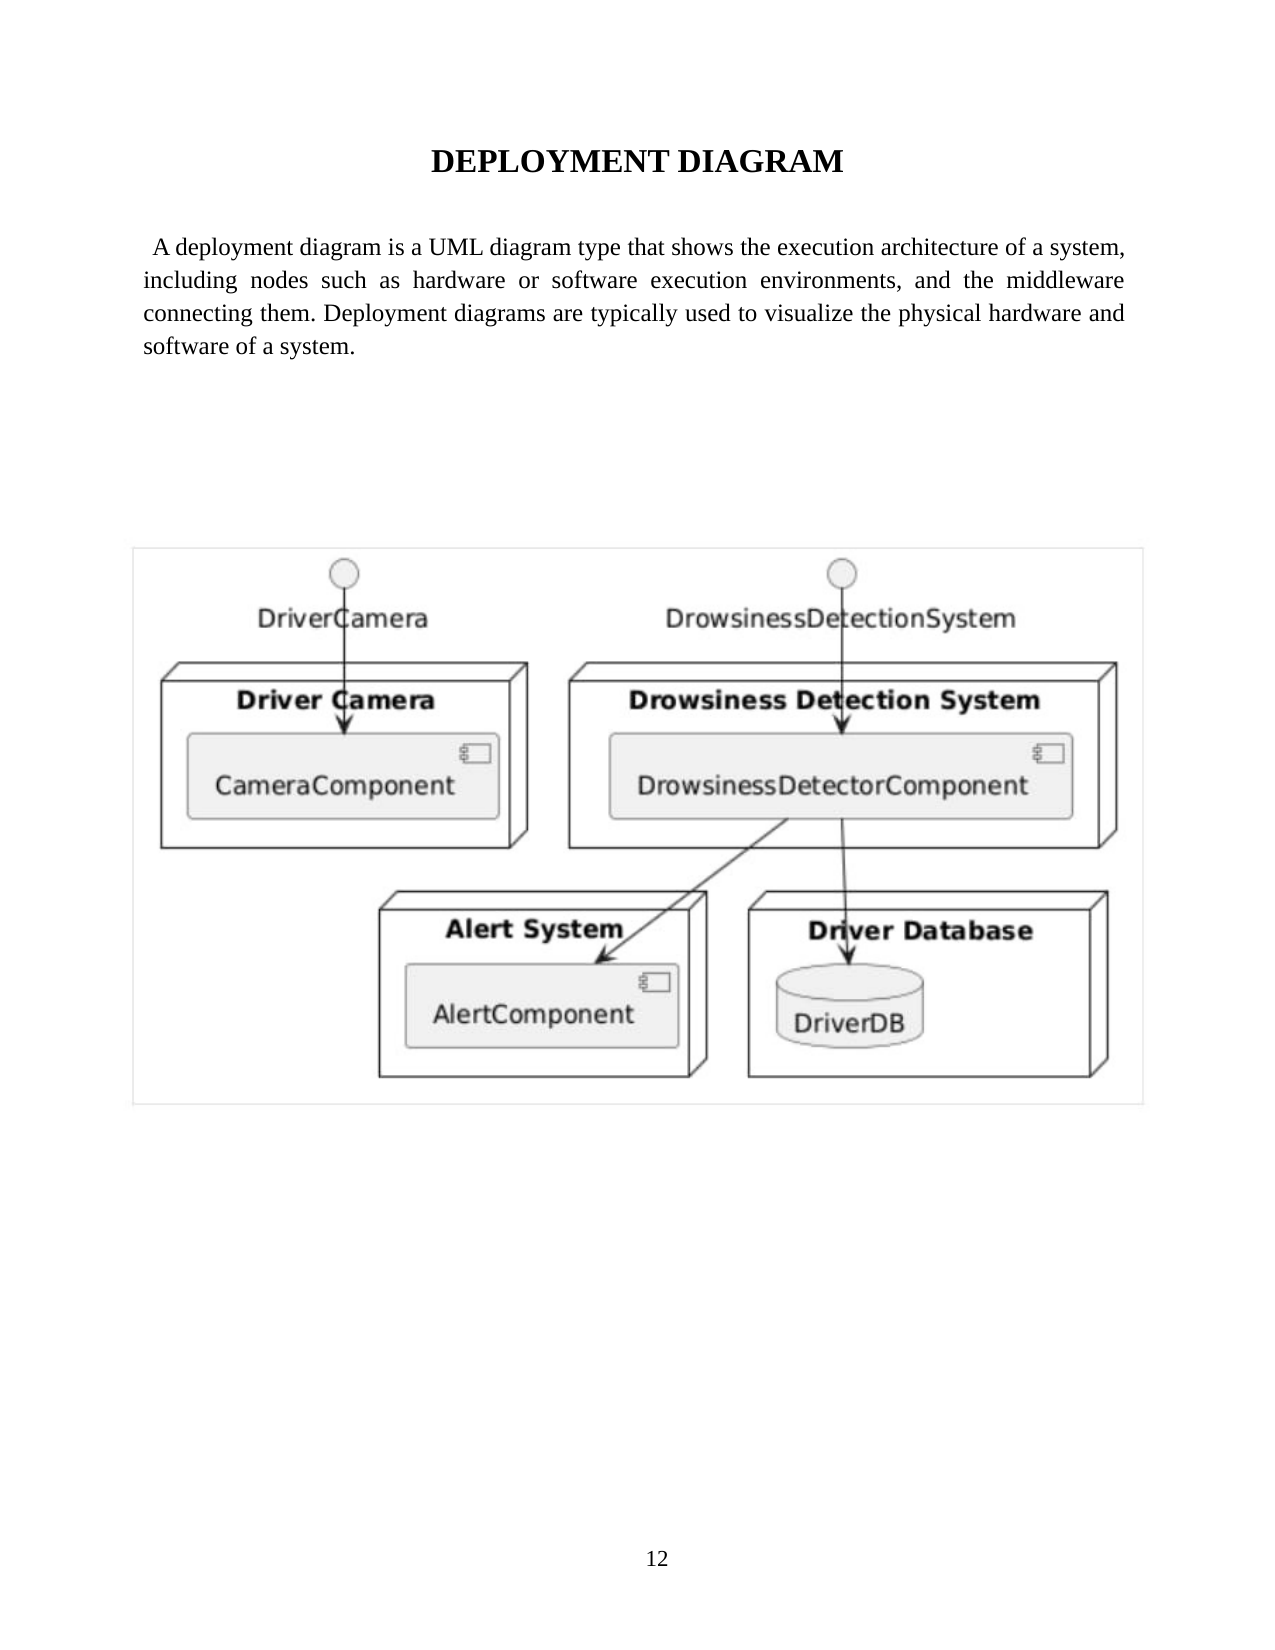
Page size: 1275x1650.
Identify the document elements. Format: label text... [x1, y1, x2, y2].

picture [79, 504, 1196, 1174]
text DEPLOYMENT DIAGRAM [78, 142, 1197, 180]
text A deployment diagram is a UML diagram type that shows the execution architecture of a system, including nodes such as hardware or software execution environments, and the middleware connecting them. Deployment diagrams are typically used to visualize the physical hardware and software of a system. [143, 232, 1126, 360]
